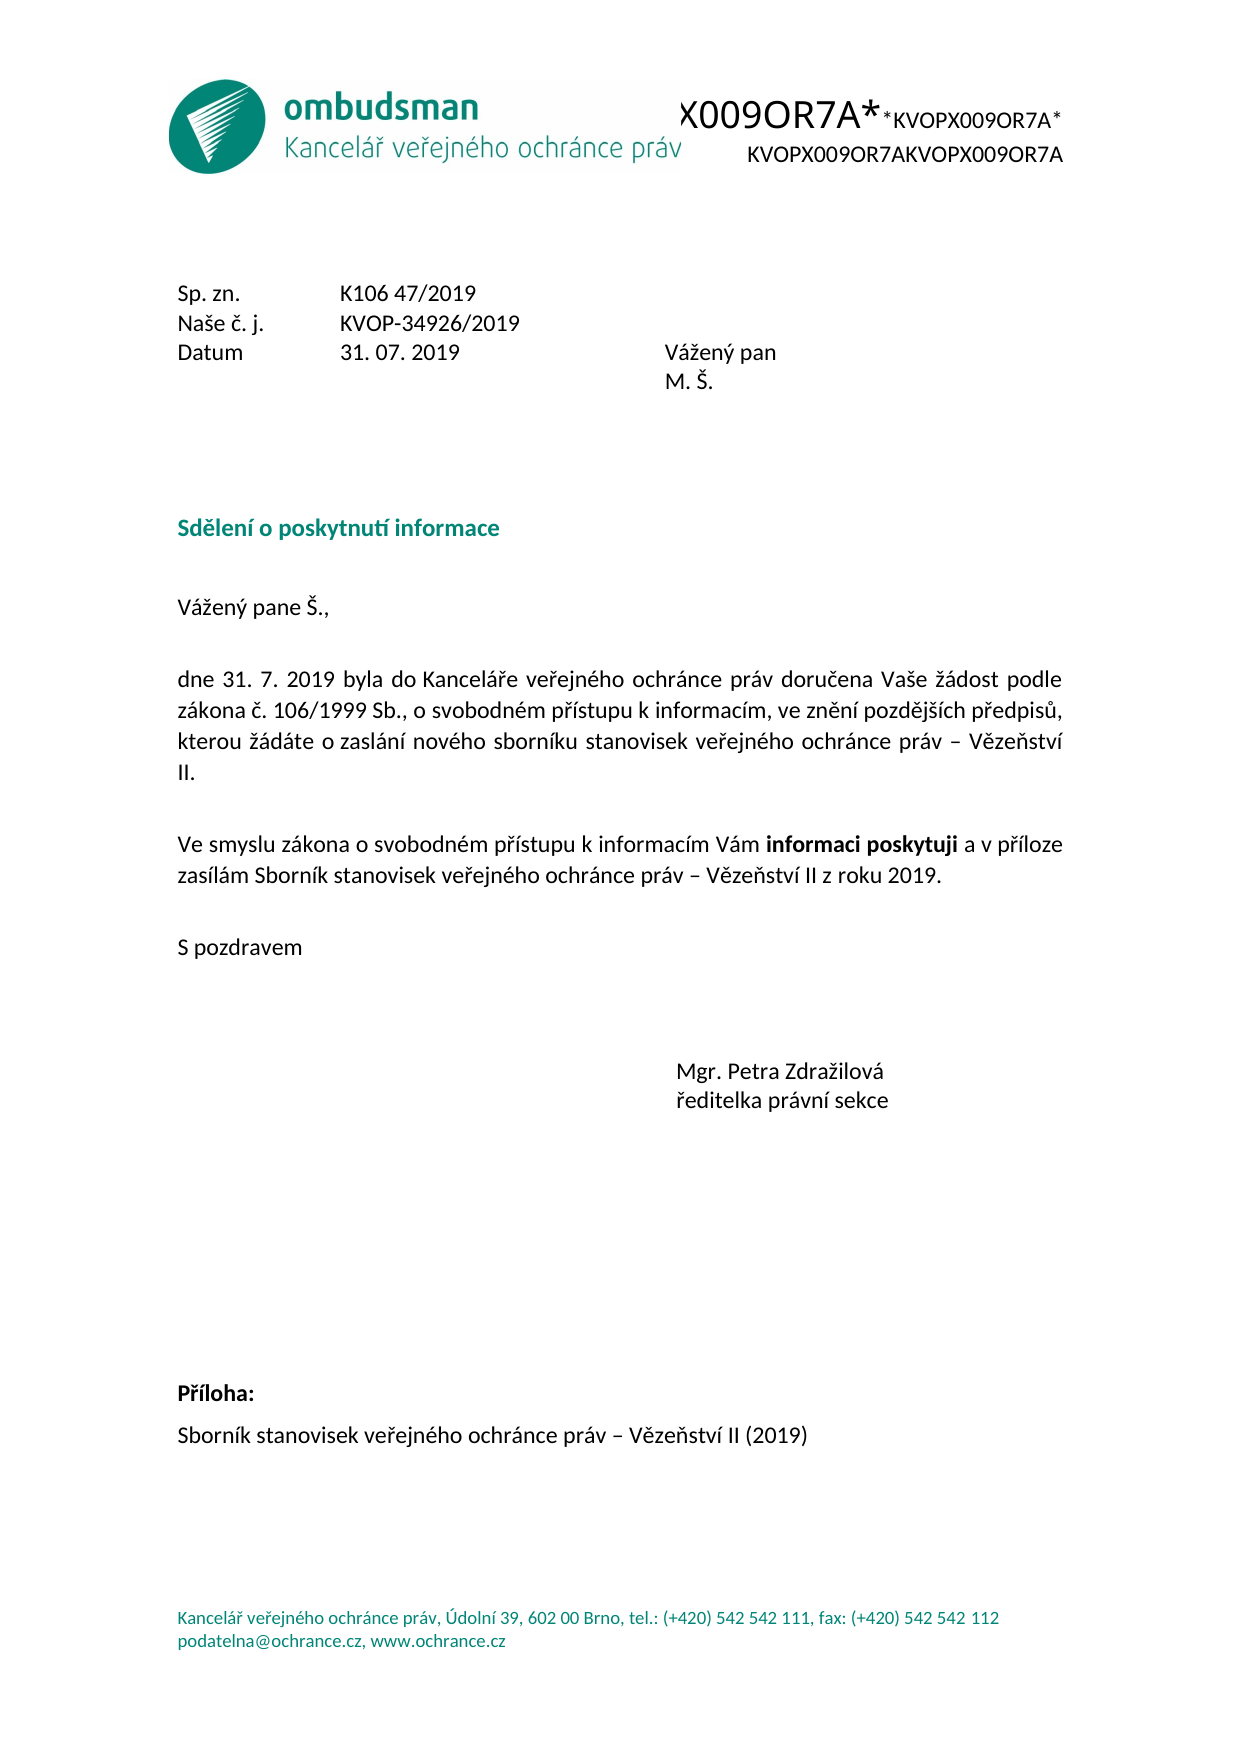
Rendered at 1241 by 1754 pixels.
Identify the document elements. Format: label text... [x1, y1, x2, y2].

table_header Vážený pan M. Š. [665, 220, 1085, 513]
text Příloha: [177, 1378, 1063, 1407]
text Vážený pane Š., [177, 592, 1063, 621]
subtitle Sdělení o poskytnutí informace [177, 513, 1063, 543]
text S pozdravem [177, 932, 1063, 961]
text ředitelka právní sekce [502, 1085, 1063, 1114]
text dne 31. 7. 2019 byla do Kanceláře veřejného ochránce práv doručena Vaše žádost podle zákona č. 106/1999 Sb., o svobodném přístupu k informacím, ve znění pozdějších předpisů, kterou žádáte o zaslání nového sborníku stanovisek veřejného ochránce práv – Vězeňství II. [177, 664, 1063, 786]
text Mgr. Petra Zdražilová [502, 1056, 1063, 1085]
text Sborník stanovisek veřejného ochránce práv – Vězeňství II (2019) [177, 1420, 1063, 1449]
table_header K106 47/2019 KVOP-34926/2019 31. 07. 2019 [340, 220, 664, 513]
text Ve smyslu zákona o svobodném přístupu k informacím Vám informaci poskytuji a v příloze zasílám Sborník stanovisek veřejného ochránce práv – Vězeňství II z roku 2019. [177, 829, 1063, 889]
table_header Sp. zn. Naše č. j. Datum [177, 220, 340, 513]
